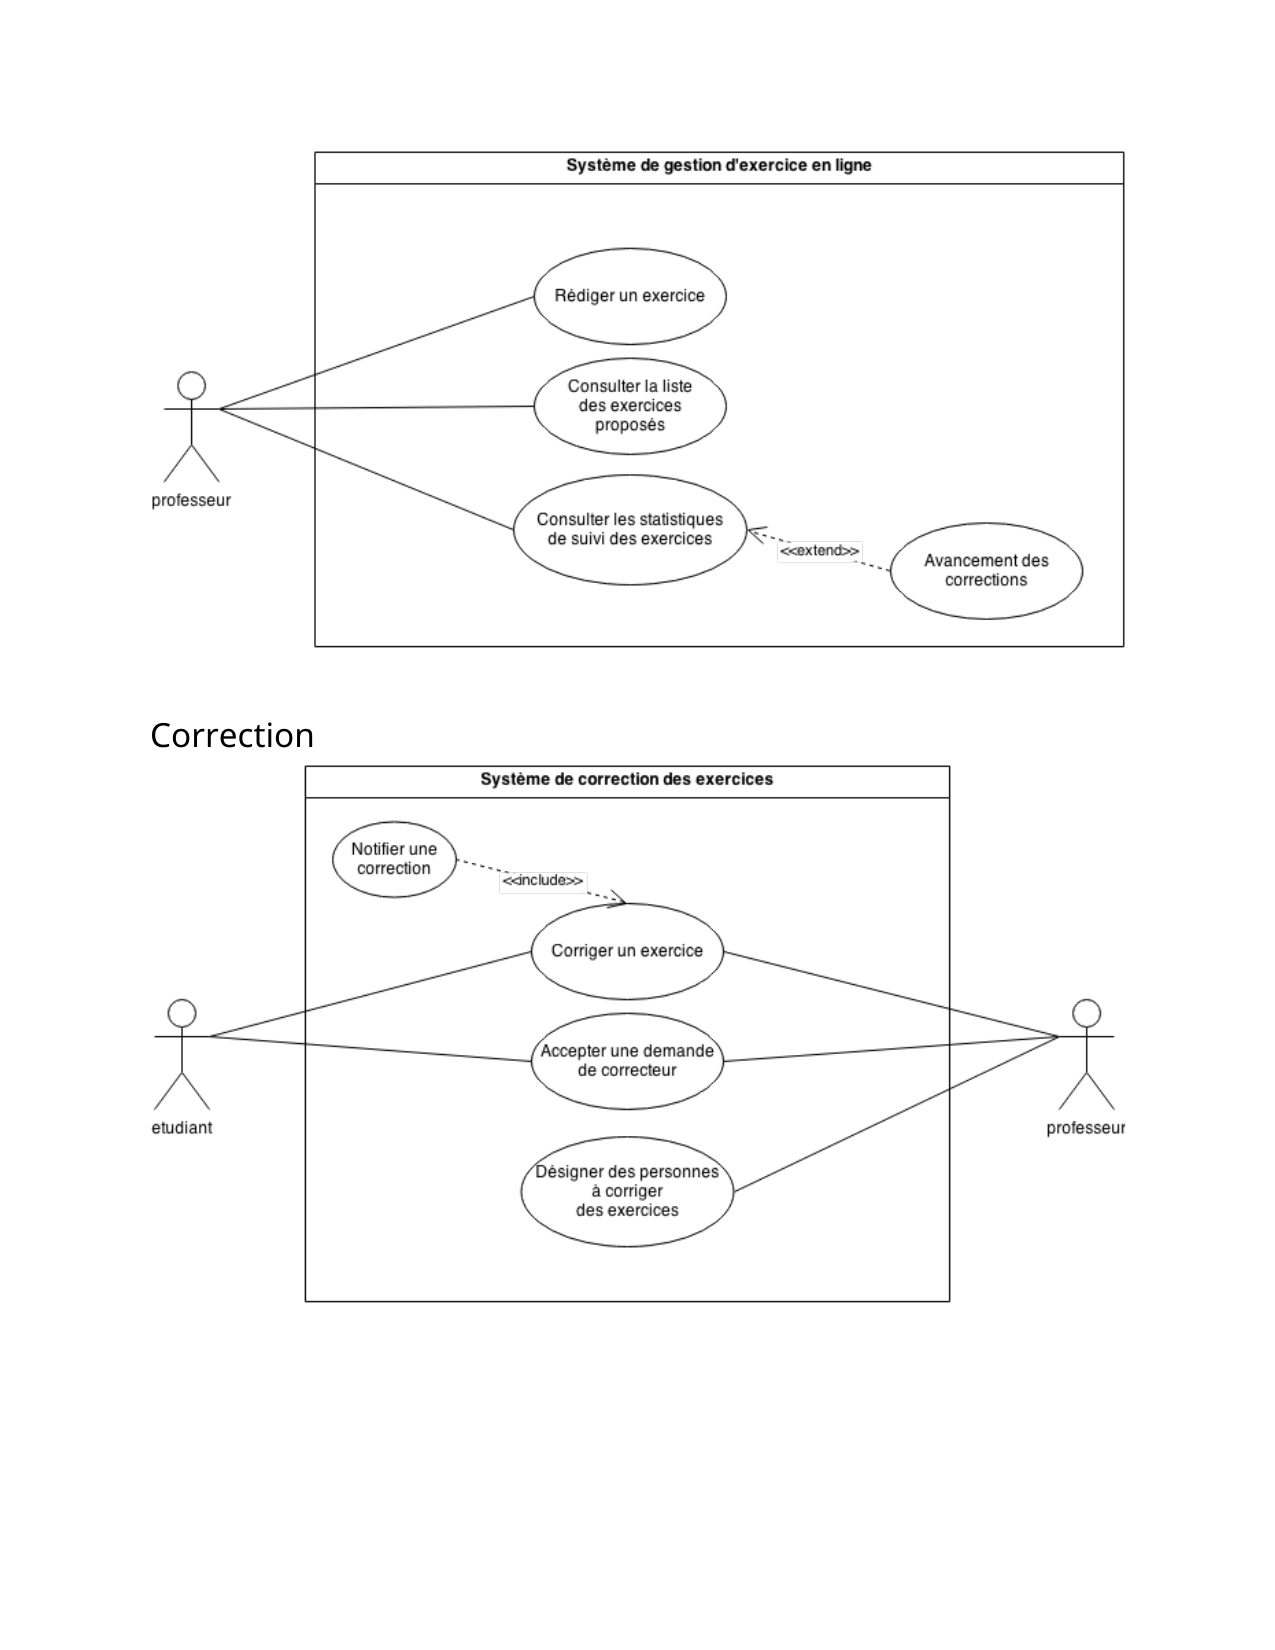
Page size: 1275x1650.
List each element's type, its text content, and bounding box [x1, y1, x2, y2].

text Correction [150, 711, 1125, 757]
picture [150, 150, 1125, 653]
picture [150, 763, 1125, 1308]
